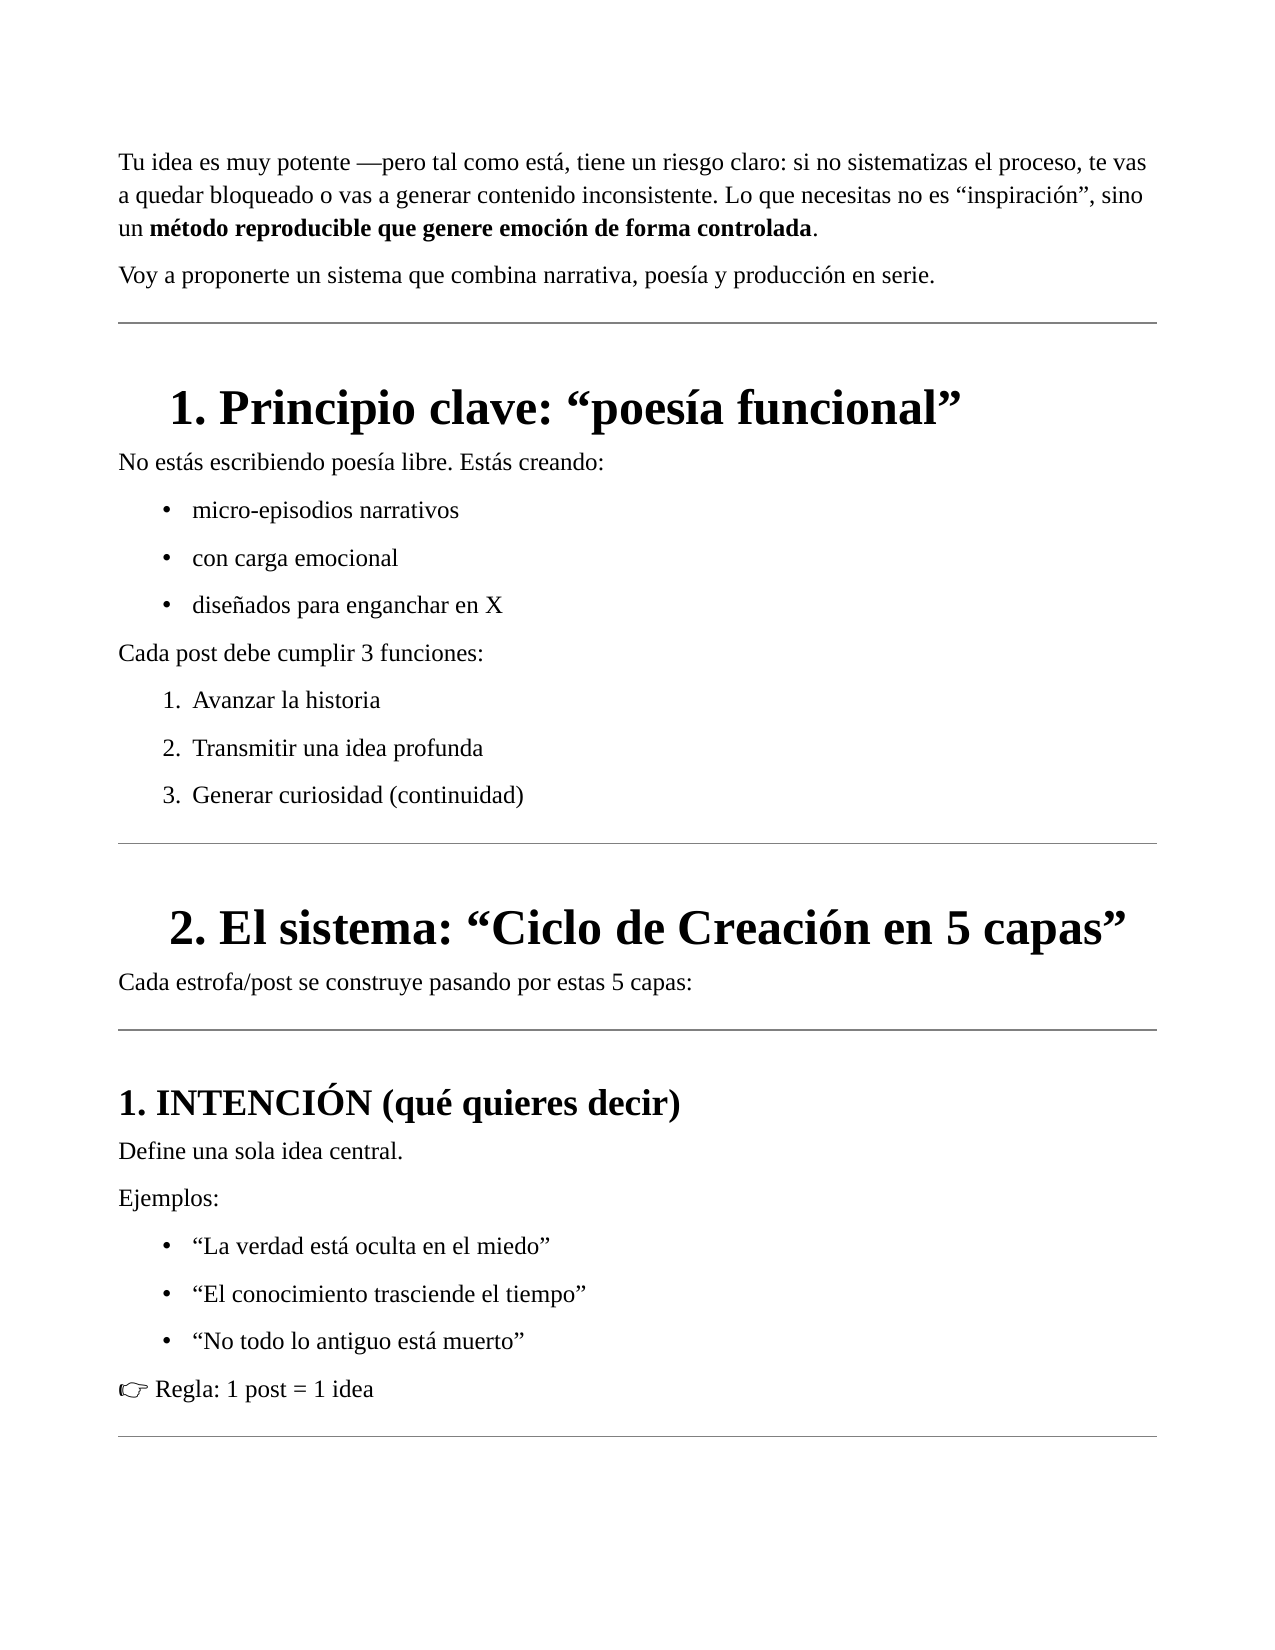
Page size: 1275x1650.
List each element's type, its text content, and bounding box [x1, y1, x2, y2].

list micro-episodios narrativos [162, 495, 1157, 524]
list con carga emocional [162, 543, 1157, 571]
subtitle 🔥 1. Principio clave: “poesía funcional” [118, 377, 1157, 435]
list Transmitir una idea profunda [162, 733, 1157, 762]
text No estás escribiendo poesía libre. Estás creando: [118, 447, 1157, 476]
text Cada estrofa/post se construye pasando por estas 5 capas: [118, 967, 1157, 996]
list diseñados para enganchar en X [162, 590, 1157, 619]
text 👉 Regla: 1 post = 1 idea [118, 1374, 1157, 1403]
text Tu idea es muy potente —pero tal como está, tiene un riesgo claro: si no sistematizas el proceso, te vas a quedar bloqueado o vas a generar contenido inconsistente. Lo que necesitas no es “inspiración”, sino un método reproducible que genere emoción de forma controlada. [118, 147, 1157, 242]
list Avanzar la historia [162, 685, 1157, 714]
text Cada post debe cumplir 3 funciones: [118, 638, 1157, 667]
list “La verdad está oculta en el miedo” [162, 1231, 1157, 1260]
subtitle 1. INTENCIÓN (qué quieres decir) [118, 1080, 1157, 1123]
list “El conocimiento trasciende el tiempo” [162, 1279, 1157, 1307]
text Define una sola idea central. [118, 1136, 1157, 1164]
list “No todo lo antiguo está muerto” [162, 1326, 1157, 1355]
text Ejemplos: [118, 1183, 1157, 1212]
list Generar curiosidad (continuidad) [162, 781, 1157, 809]
subtitle 🧠 2. El sistema: “Ciclo de Creación en 5 capas” [118, 897, 1157, 955]
text Voy a proponerte un sistema que combina narrativa, poesía y producción en serie. [118, 261, 1157, 289]
